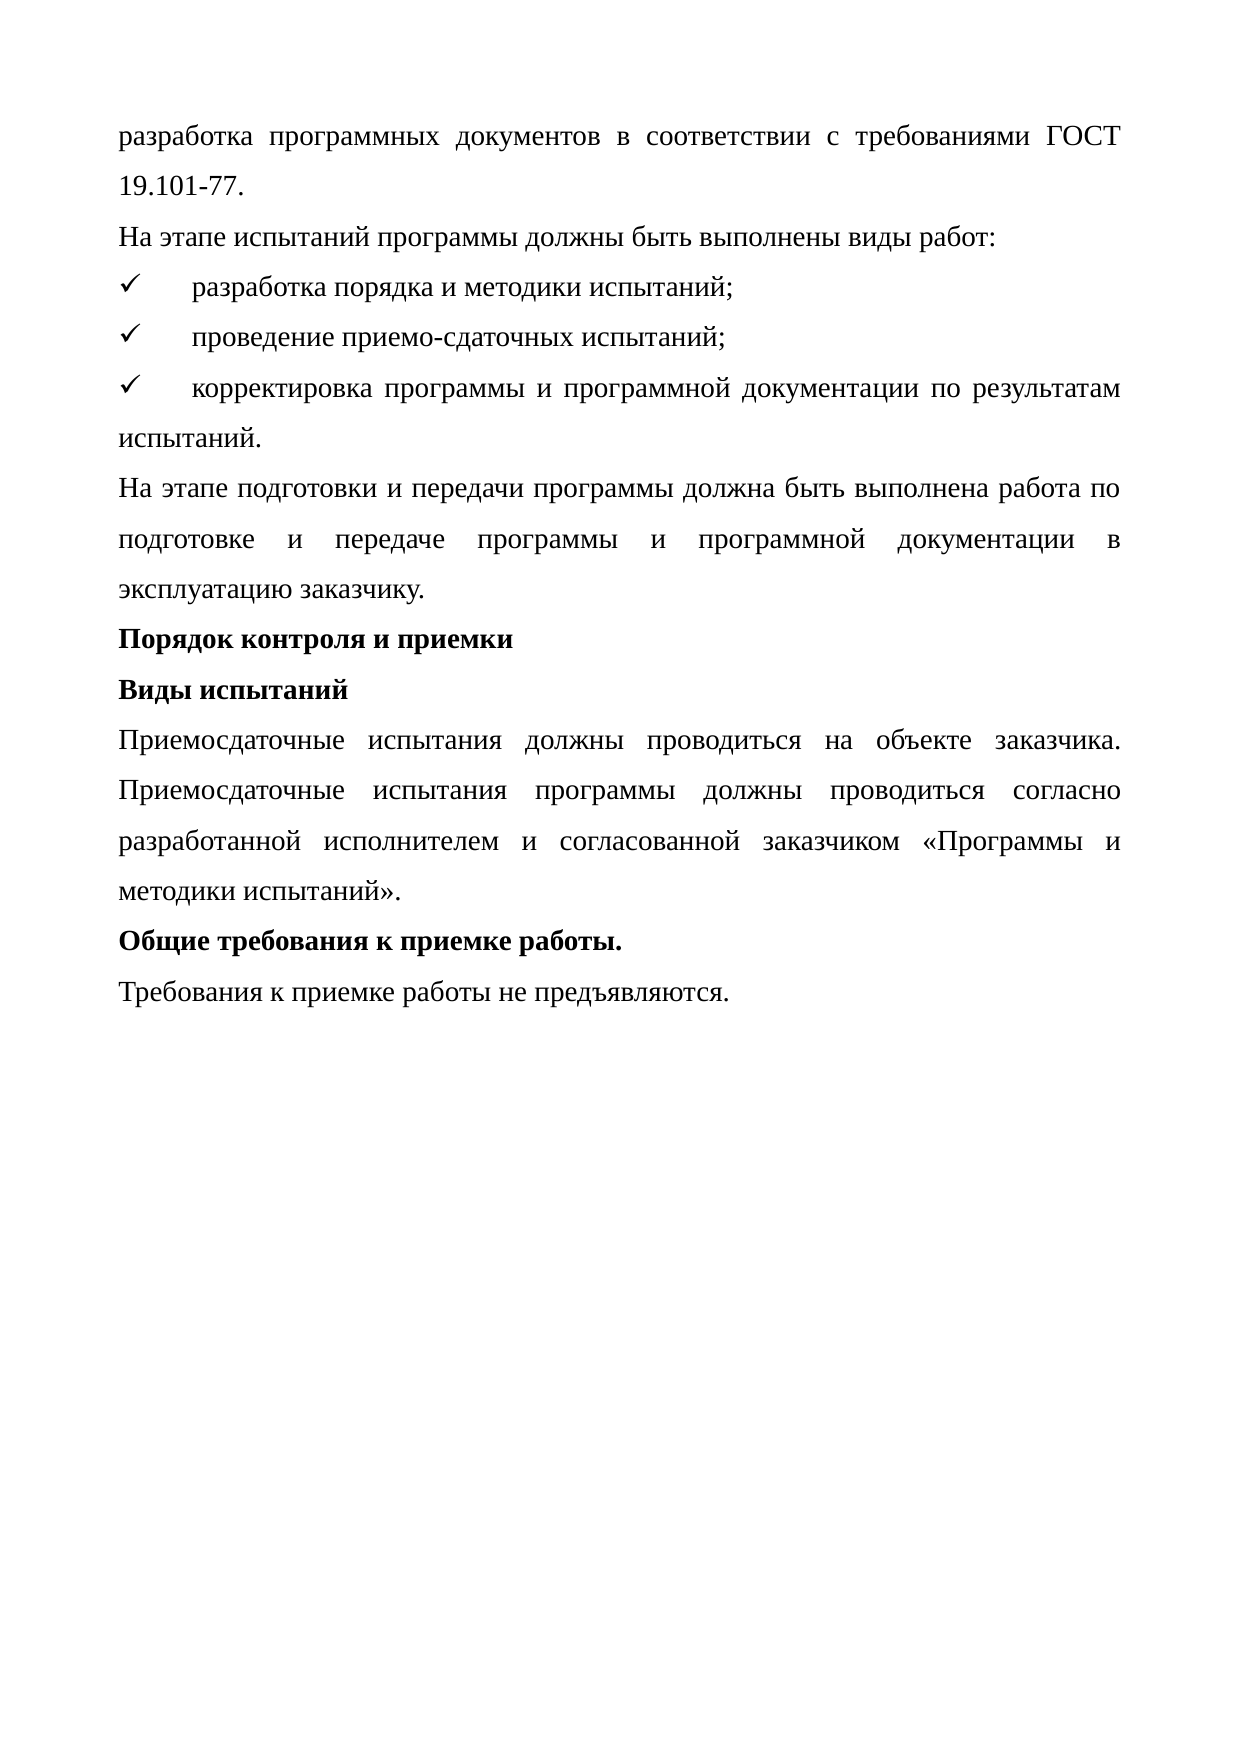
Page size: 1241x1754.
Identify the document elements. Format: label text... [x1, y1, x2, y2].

text На этапе подготовки и передачи программы должна быть выполнена работа по подготовке и передаче программы и программной документации в эксплуатацию заказчику. [118, 471, 1122, 605]
text Виды испытаний [118, 672, 1122, 705]
text На этапе испытаний программы должны быть выполнены виды работ: [118, 219, 1122, 252]
text Требования к приемке работы не предъявляются. [118, 974, 1122, 1007]
list корректировка программы и программной документации по результатам испытаний. [118, 370, 1122, 454]
list разработка порядка и методики испытаний; [118, 269, 1122, 303]
text Порядок контроля и приемки [118, 622, 1122, 655]
list проведение приемо-сдаточных испытаний; [118, 319, 1122, 353]
text Приемосдаточные испытания должны проводиться на объекте заказчика. Приемосдаточные испытания программы должны проводиться согласно разработанной исполнителем и согласованной заказчиком «Программы и методики испытаний». [118, 722, 1122, 907]
text разработка программных документов в соответствии с требованиями ГОСТ 19.101-77. [118, 118, 1122, 202]
text Общие требования к приемке работы. [118, 923, 1122, 957]
